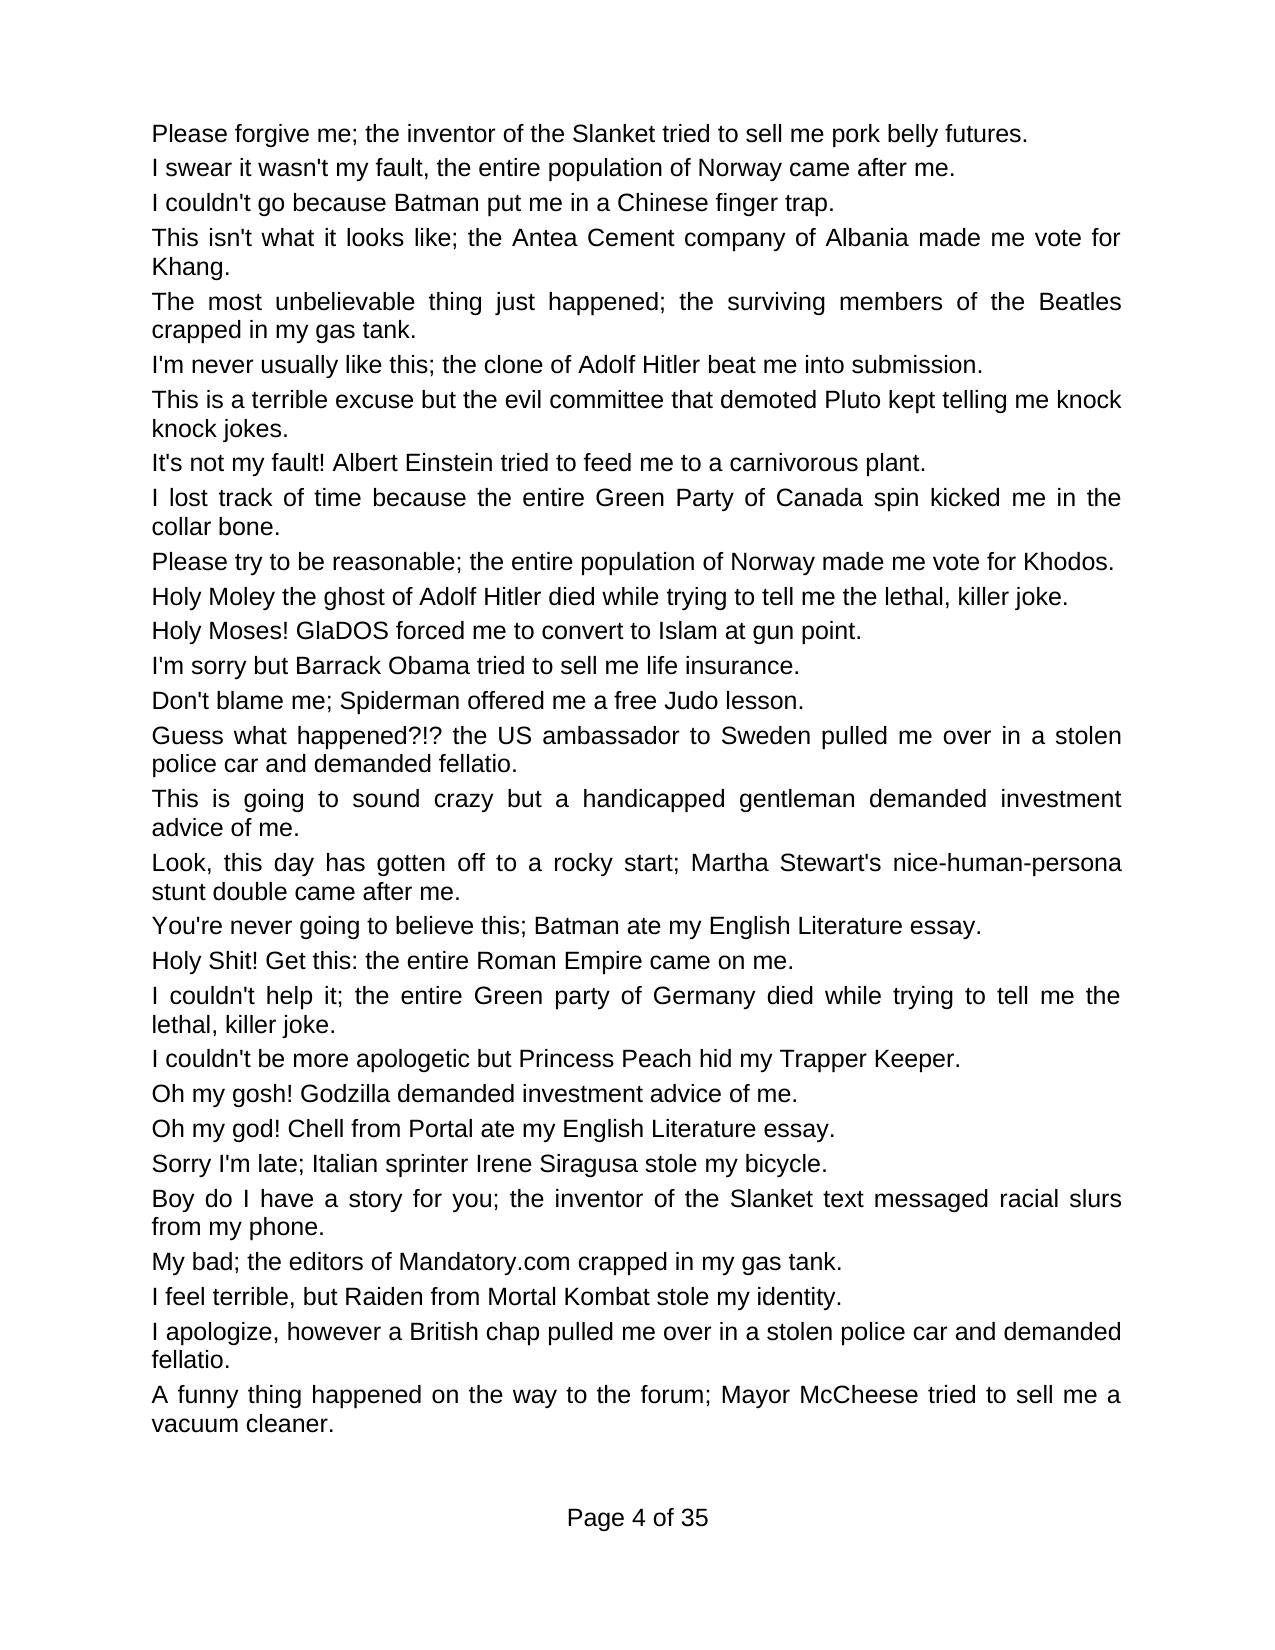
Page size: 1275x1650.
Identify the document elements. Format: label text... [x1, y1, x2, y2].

text Sorry I'm late; Italian sprinter Irene Siragusa stole my bicycle. [151, 1149, 1123, 1177]
text I apologize, however a British chap pulled me over in a stolen police car and demanded fellatio. [151, 1317, 1123, 1374]
text Don't blame me; Spiderman offered me a free Judo lesson. [151, 686, 1123, 714]
text The most unbelievable thing just happened; the surviving members of the Beatles crapped in my gas tank. [151, 286, 1123, 344]
text Holy Moses! GlaDOS forced me to convert to Islam at gun point. [151, 616, 1123, 645]
text I lost track of time because the entire Green Party of Canada spin kicked me in the collar bone. [151, 483, 1123, 541]
text Boy do I have a story for you; the inventor of the Slanket text messaged racial slurs from my phone. [151, 1183, 1123, 1241]
text A funny thing happened on the way to the forum; Mayor McCheese tried to sell me a vacuum cleaner. [151, 1380, 1123, 1438]
text I couldn't go because Batman put me in a Chinese finger trap. [151, 188, 1123, 217]
text Holy Shit! Get this: the entire Roman Empire came on me. [151, 946, 1123, 975]
text It's not my fault! Albert Einstein tried to feed me to a carnivorous plant. [151, 448, 1123, 477]
text I'm never usually like this; the clone of Adolf Hitler beat me into submission. [151, 350, 1123, 379]
text Oh my god! Chell from Portal ate my English Literature essay. [151, 1114, 1123, 1143]
text This is a terrible excuse but the evil committee that demoted Pluto kept telling me knock knock jokes. [151, 385, 1123, 442]
text Guess what happened?!? the US ambassador to Sweden pulled me over in a stolen police car and demanded fellatio. [151, 721, 1123, 778]
text This is going to sound crazy but a handicapped gentleman demanded investment advice of me. [151, 784, 1123, 842]
text Oh my gosh! Godzilla demanded investment advice of me. [151, 1079, 1123, 1108]
text Look, this day has gotten off to a rocky start; Martha Stewart's nice-human-persona stunt double came after me. [151, 848, 1123, 905]
text You're never going to believe this; Batman ate my English Literature essay. [151, 911, 1123, 940]
text My bad; the editors of Mandatory.com crapped in my gas tank. [151, 1247, 1123, 1276]
text I feel terrible, but Raiden from Mortal Kombat stole my identity. [151, 1282, 1123, 1311]
text This isn't what it looks like; the Antea Cement company of Albania made me vote for Khang. [151, 223, 1123, 280]
text I couldn't be more apologetic but Princess Peach hid my Trapper Keeper. [151, 1044, 1123, 1073]
text Holy Moley the ghost of Adolf Hitler died while trying to tell me the lethal, killer joke. [151, 581, 1123, 610]
text I swear it wasn't my fault, the entire population of Norway came after me. [151, 153, 1123, 182]
text I couldn't help it; the entire Green party of Germany died while trying to tell me the lethal, killer joke. [151, 981, 1123, 1038]
text Please forgive me; the inventor of the Slanket tried to sell me pork belly futures. [151, 118, 1123, 147]
text I'm sorry but Barrack Obama tried to sell me life insurance. [151, 651, 1123, 680]
text Please try to be reasonable; the entire population of Norway made me vote for Khodos. [151, 547, 1123, 575]
